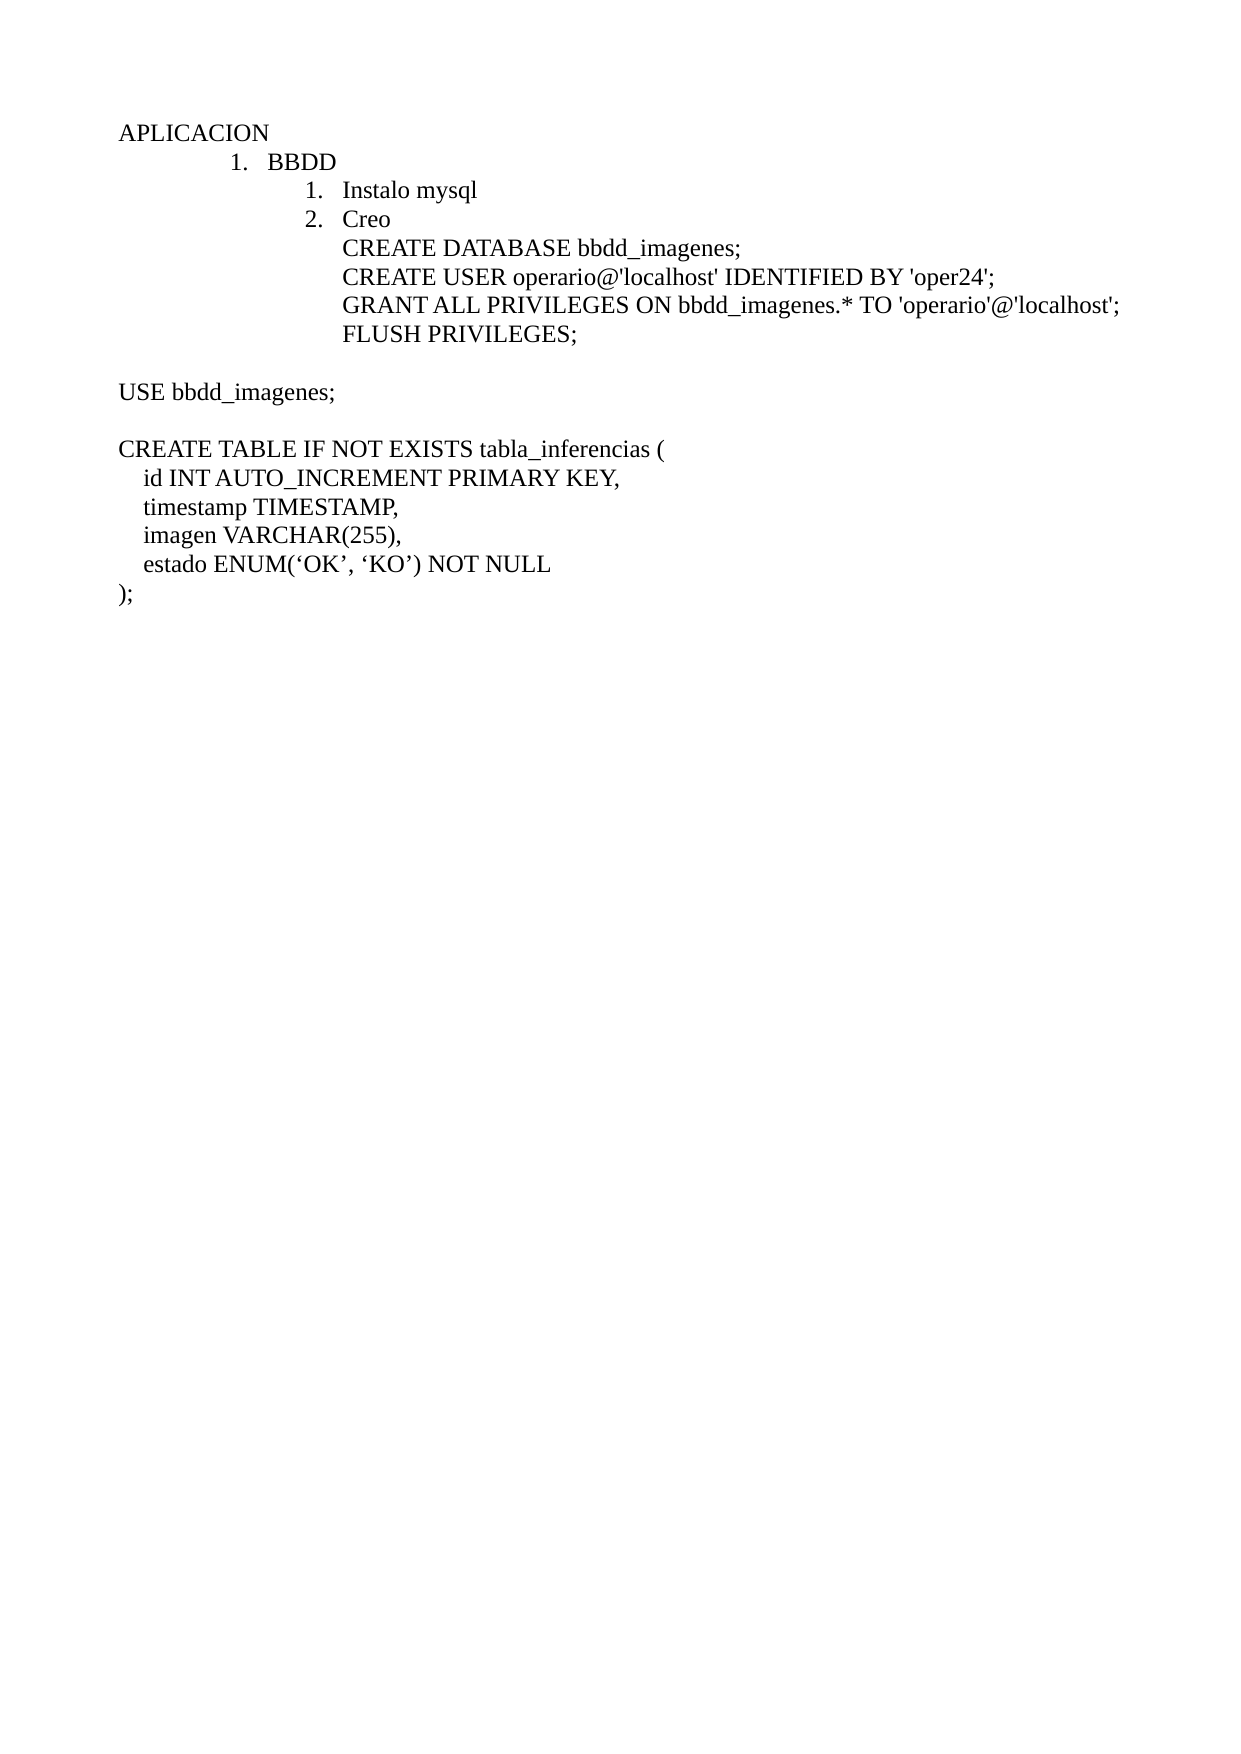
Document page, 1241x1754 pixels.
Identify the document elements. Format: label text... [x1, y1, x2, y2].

text ); [118, 578, 1122, 607]
list Creo [304, 204, 1122, 233]
text imagen VARCHAR(255), [118, 521, 1122, 549]
text id INT AUTO_INCREMENT PRIMARY KEY, [118, 463, 1122, 492]
text timestamp TIMESTAMP, [118, 492, 1122, 521]
text CREATE TABLE IF NOT EXISTS tabla_inferencias ( [118, 434, 1122, 463]
list Instalo mysql [304, 176, 1122, 204]
list CREATE USER operario@'localhost' IDENTIFIED BY 'oper24'; [304, 262, 1122, 291]
list BBDD [229, 147, 1122, 176]
list FLUSH PRIVILEGES; [304, 319, 1122, 348]
text estado ENUM(‘OK’, ‘KO’) NOT NULL [118, 549, 1122, 578]
list CREATE DATABASE bbdd_imagenes; [304, 233, 1122, 262]
text APLICACION [118, 118, 1122, 147]
list GRANT ALL PRIVILEGES ON bbdd_imagenes.* TO 'operario'@'localhost'; [304, 291, 1122, 319]
text USE bbdd_imagenes; [118, 377, 1122, 406]
